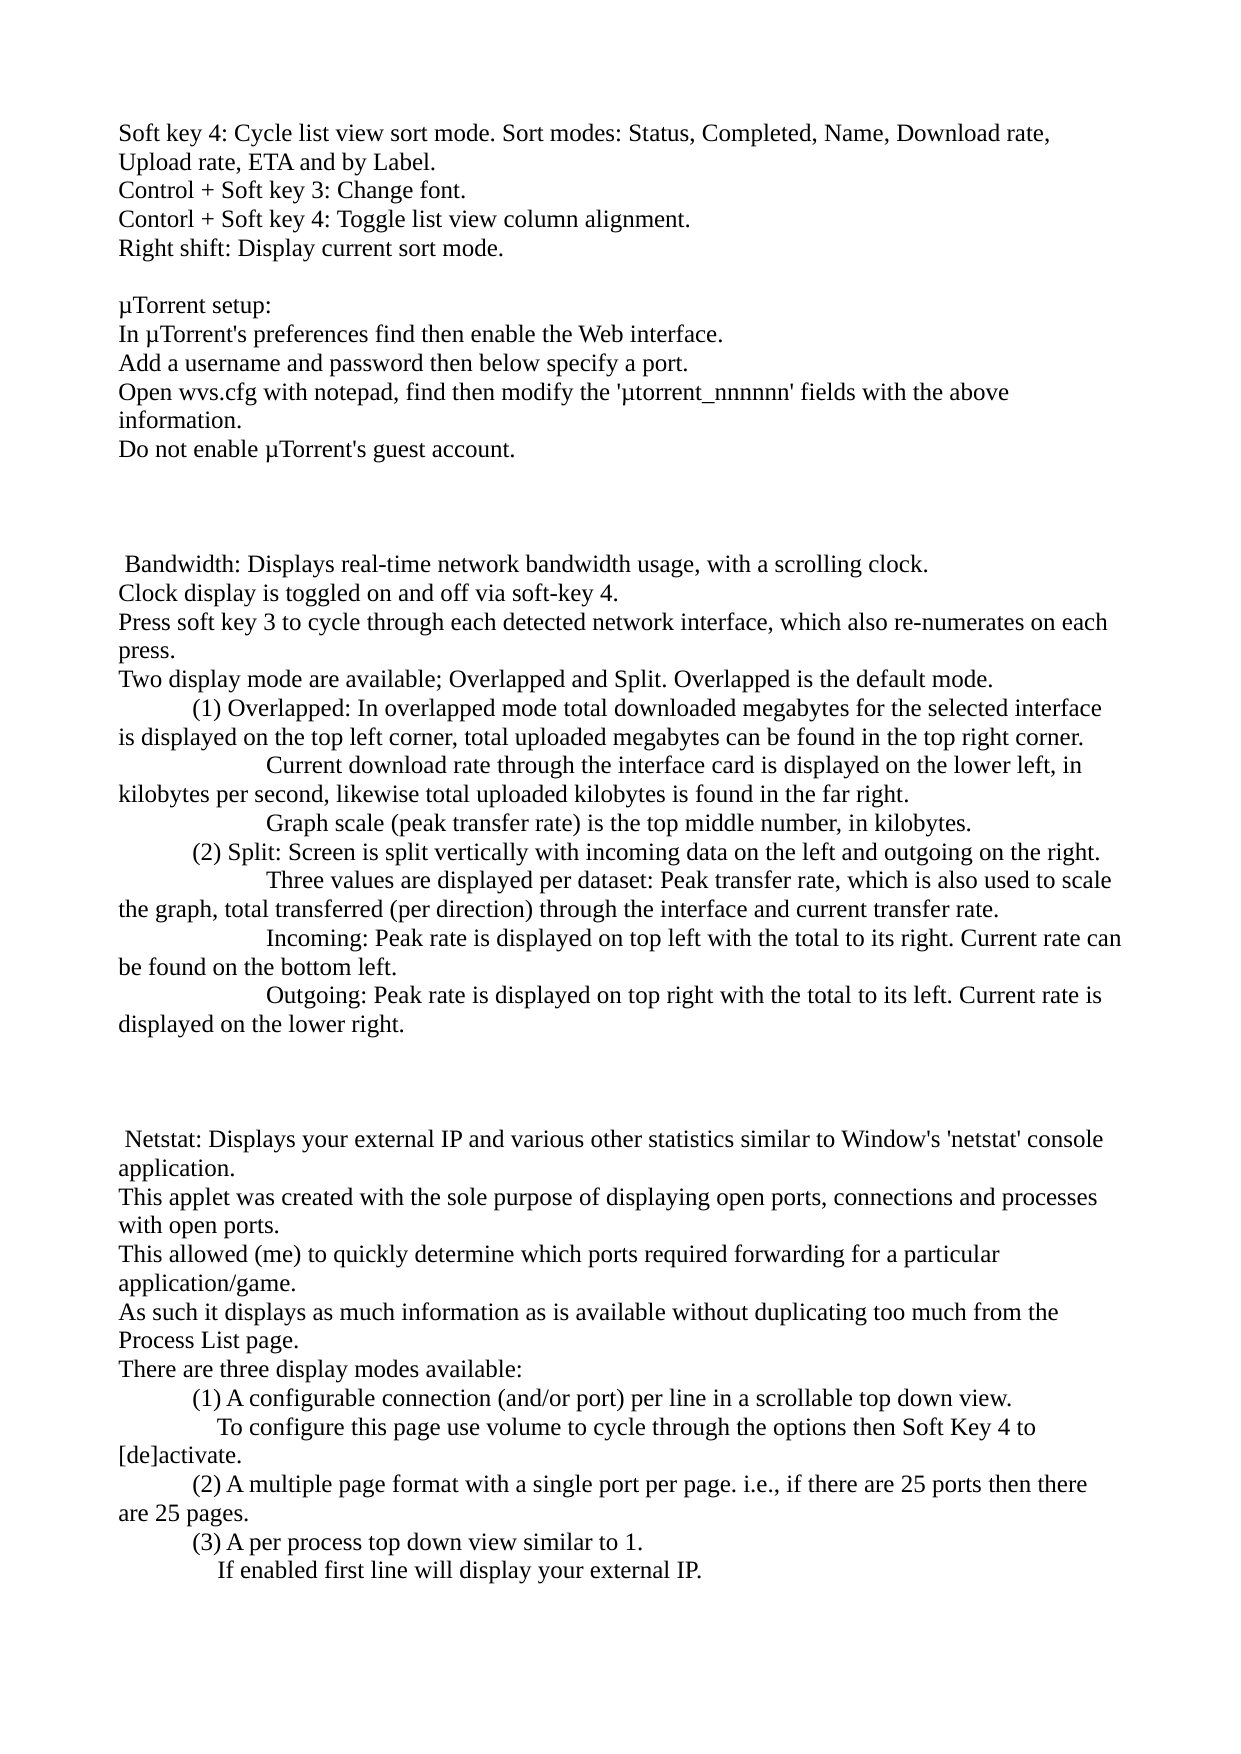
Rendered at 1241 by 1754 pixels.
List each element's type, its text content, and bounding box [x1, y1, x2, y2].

text Netstat: Displays your external IP and various other statistics similar to Window's 'netstat' console application. [118, 1124, 1122, 1182]
text µTorrent setup: [118, 291, 1122, 319]
text Soft key 4: Cycle list view sort mode. Sort modes: Status, Completed, Name, Download rate, Upload rate, ETA and by Label. [118, 118, 1122, 176]
text Graph scale (peak transfer rate) is the top middle number, in kilobytes. [118, 808, 1122, 837]
text Contorl + Soft key 4: Toggle list view column alignment. [118, 204, 1122, 233]
text Current download rate through the interface card is displayed on the lower left, in kilobytes per second, likewise total uploaded kilobytes is found in the far right. [118, 751, 1122, 808]
text Clock display is toggled on and off via soft-key 4. [118, 578, 1122, 607]
text In µTorrent's preferences find then enable the Web interface. [118, 319, 1122, 348]
text To configure this page use volume to cycle through the options then Soft Key 4 to [de]activate. [118, 1412, 1122, 1469]
text (3) A per process top down view similar to 1. [118, 1527, 1122, 1556]
text This applet was created with the sole purpose of displaying open ports, connections and processes with open ports. [118, 1182, 1122, 1239]
text Right shift: Display current sort mode. [118, 233, 1122, 262]
text (1) A configurable connection (and/or port) per line in a scrollable top down view. [118, 1383, 1122, 1412]
text Two display mode are available; Overlapped and Split. Overlapped is the default mode. [118, 664, 1122, 693]
text Do not enable µTorrent's guest account. [118, 434, 1122, 463]
text If enabled first line will display your external IP. [118, 1556, 1122, 1584]
text (2) Split: Screen is split vertically with incoming data on the left and outgoing on the right. [118, 837, 1122, 866]
text (1) Overlapped: In overlapped mode total downloaded megabytes for the selected interface is displayed on the top left corner, total uploaded megabytes can be found in the top right corner. [118, 693, 1122, 751]
text Outgoing: Peak rate is displayed on top right with the total to its left. Current rate is displayed on the lower right. [118, 981, 1122, 1038]
text Control + Soft key 3: Change font. [118, 176, 1122, 204]
text Three values are displayed per dataset: Peak transfer rate, which is also used to scale the graph, total transferred (per direction) through the interface and current transfer rate. [118, 866, 1122, 923]
text Open wvs.cfg with notepad, find then modify the 'µtorrent_nnnnnn' fields with the above information. [118, 377, 1122, 434]
text Bandwidth: Displays real-time network bandwidth usage, with a scrolling clock. [118, 549, 1122, 578]
text (2) A multiple page format with a single port per page. i.e., if there are 25 ports then there are 25 pages. [118, 1469, 1122, 1527]
text There are three display modes available: [118, 1354, 1122, 1383]
text As such it displays as much information as is available without duplicating too much from the Process List page. [118, 1297, 1122, 1354]
text This allowed (me) to quickly determine which ports required forwarding for a particular application/game. [118, 1239, 1122, 1297]
text Incoming: Peak rate is displayed on top left with the total to its right. Current rate can be found on the bottom left. [118, 923, 1122, 981]
text Add a username and password then below specify a port. [118, 348, 1122, 377]
text Press soft key 3 to cycle through each detected network interface, which also re-numerates on each press. [118, 607, 1122, 664]
